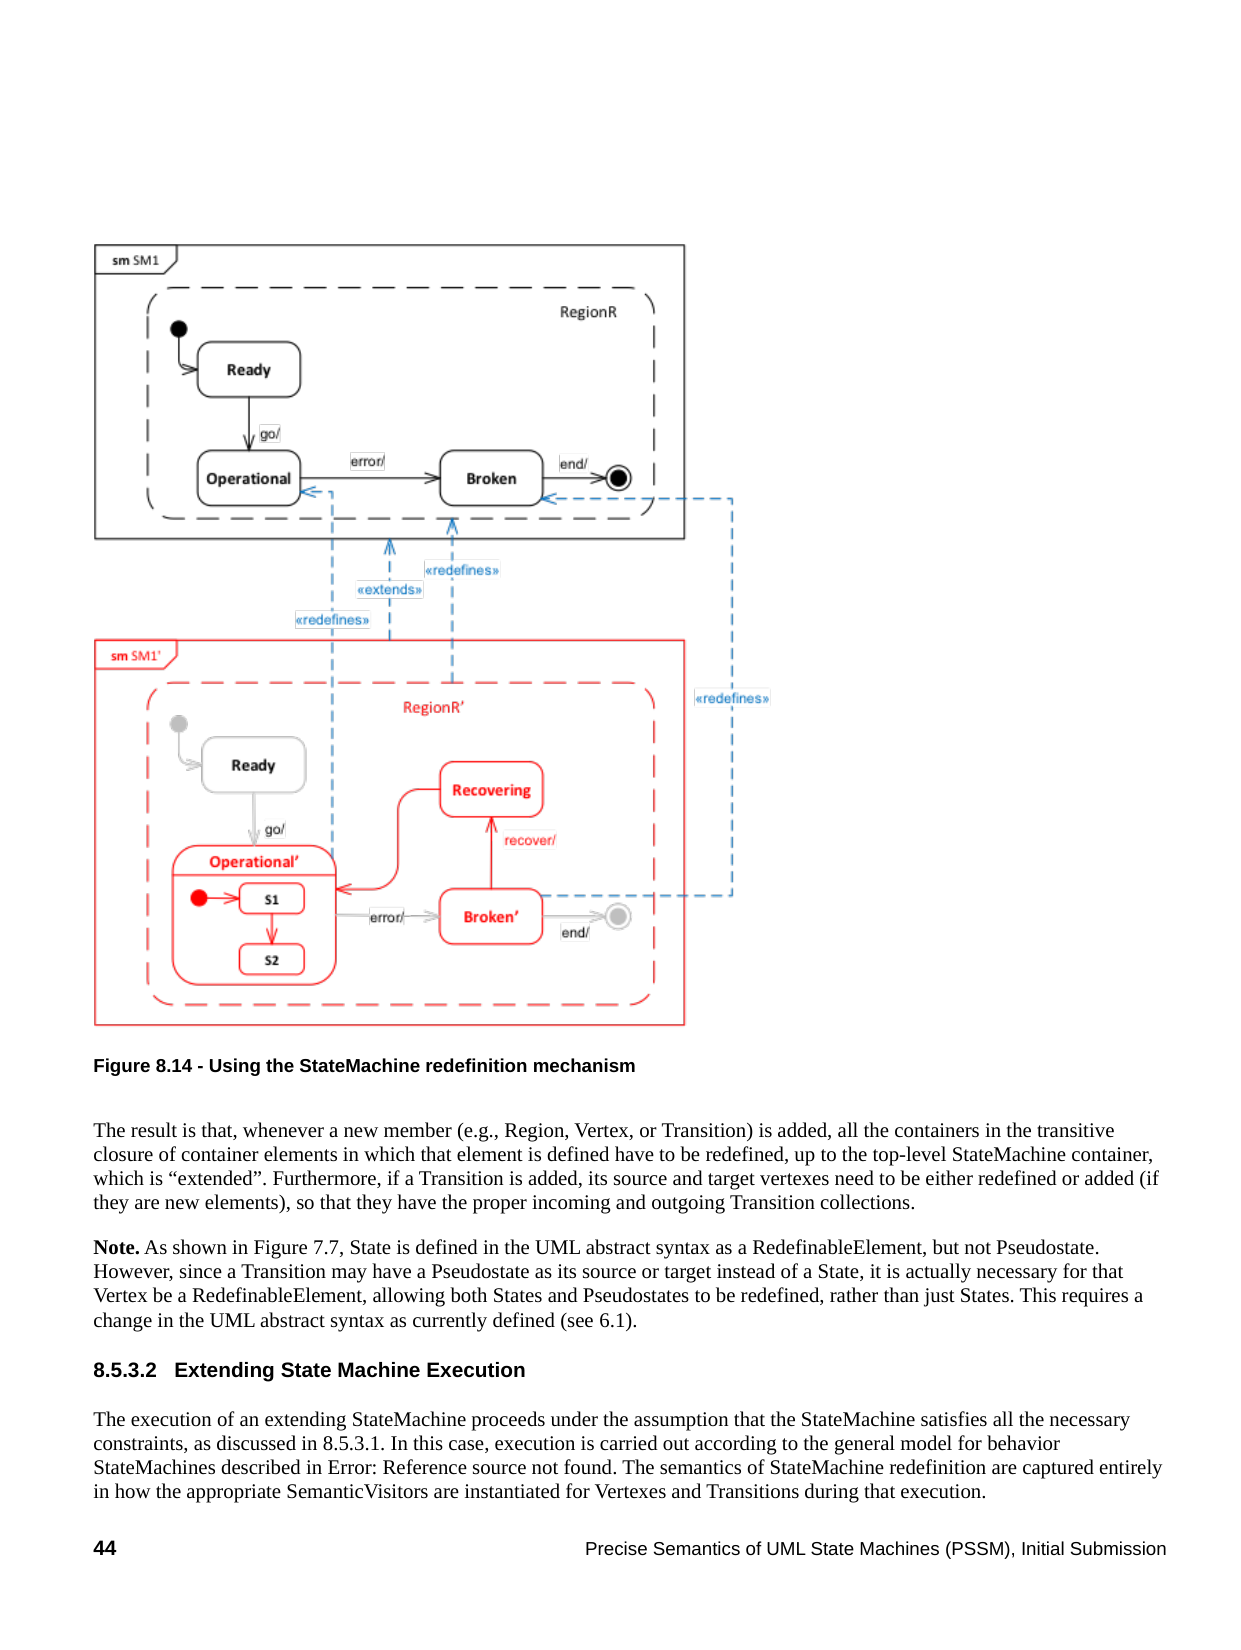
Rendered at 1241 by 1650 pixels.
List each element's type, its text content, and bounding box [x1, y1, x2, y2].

text Note. As shown in Figure 7.7, State is defined in the UML abstract syntax as a RedefinableElement, but not Pseudostate. However, since a Transition may have a Pseudostate as its source or target instead of a State, it is actually necessary for that Vertex be a RedefinableElement, allowing both States and Pseudostates to be redefined, rather than just States. This requires a change in the UML abstract syntax as currently defined (see 6.1). [93, 1235, 1164, 1332]
text Figure 8.14 - Using the StateMachine redefinition mechanism [93, 1052, 780, 1076]
subtitle Extending State Machine Execution [93, 1357, 1164, 1382]
picture [93, 243, 780, 1052]
text The execution of an extending StateMachine proceeds under the assumption that the StateMachine satisfies all the necessary constraints, as discussed in 8.5.3.1. In this case, execution is carried out according to the general model for behavior StateMachines described in Erreur : source de la référence non trouvée. The semantics of StateMachine redefinition are captured entirely in how the appropriate SemanticVisitors are instantiated for Vertexes and Transitions during that execution. [93, 1407, 1164, 1503]
text The result is that, whenever a new member (e.g., Region, Vertex, or Transition) is added, all the containers in the transitive closure of container elements in which that element is defined have to be redefined, up to the top-level StateMachine container, which is “extended”. Furthermore, if a Transition is added, its source and target vertexes need to be either redefined or added (if they are new elements), so that they have the proper incoming and outgoing Transition collections. [93, 1118, 1164, 1214]
